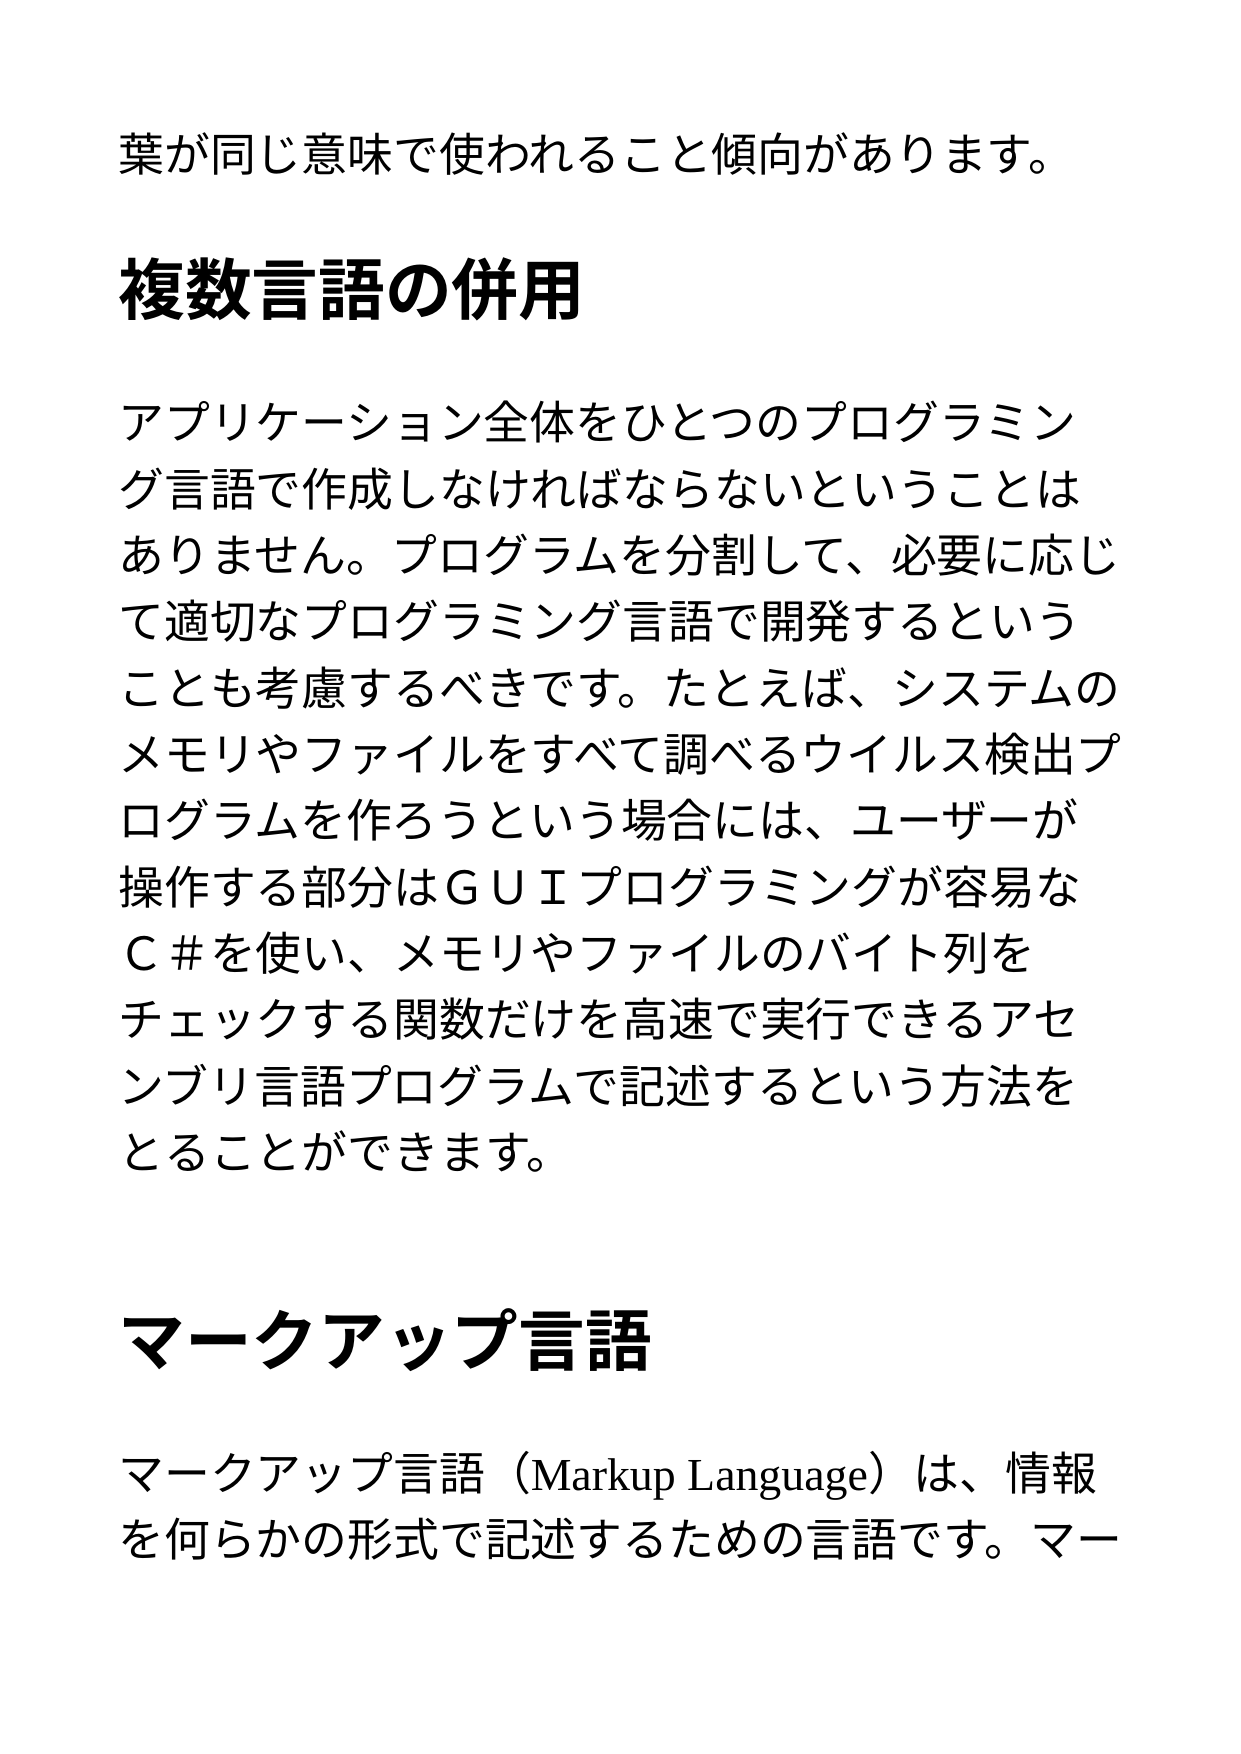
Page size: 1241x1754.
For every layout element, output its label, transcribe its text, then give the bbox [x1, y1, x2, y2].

text 葉が同じ意味で使われること傾向があります。 [118, 118, 1122, 184]
text 複数言語の併用 [118, 237, 1122, 334]
text アプリケーション全体をひとつのプログラミング言語で作成しなければならないということはありません。プログラムを分割して、必要に応じて適切なプログラミング言語で開発するということも考慮するべきです。たとえば、システムのメモリやファイルをすべて調べるウイルス検出プログラムを作ろうという場合には、ユーザーが操作する部分はＧＵＩプログラミングが容易なＣ＃を使い、メモリやファイルのバイト列をチェックする関数だけを高速で実行できるアセンブリ言語プログラムで記述するという方法をとることができます。 [118, 386, 1122, 1183]
text マークアップ言語（Markup Language）は、情報を何らかの形式で記述するための言語です。マー [118, 1437, 1122, 1570]
text マークアップ言語 [118, 1288, 1122, 1385]
